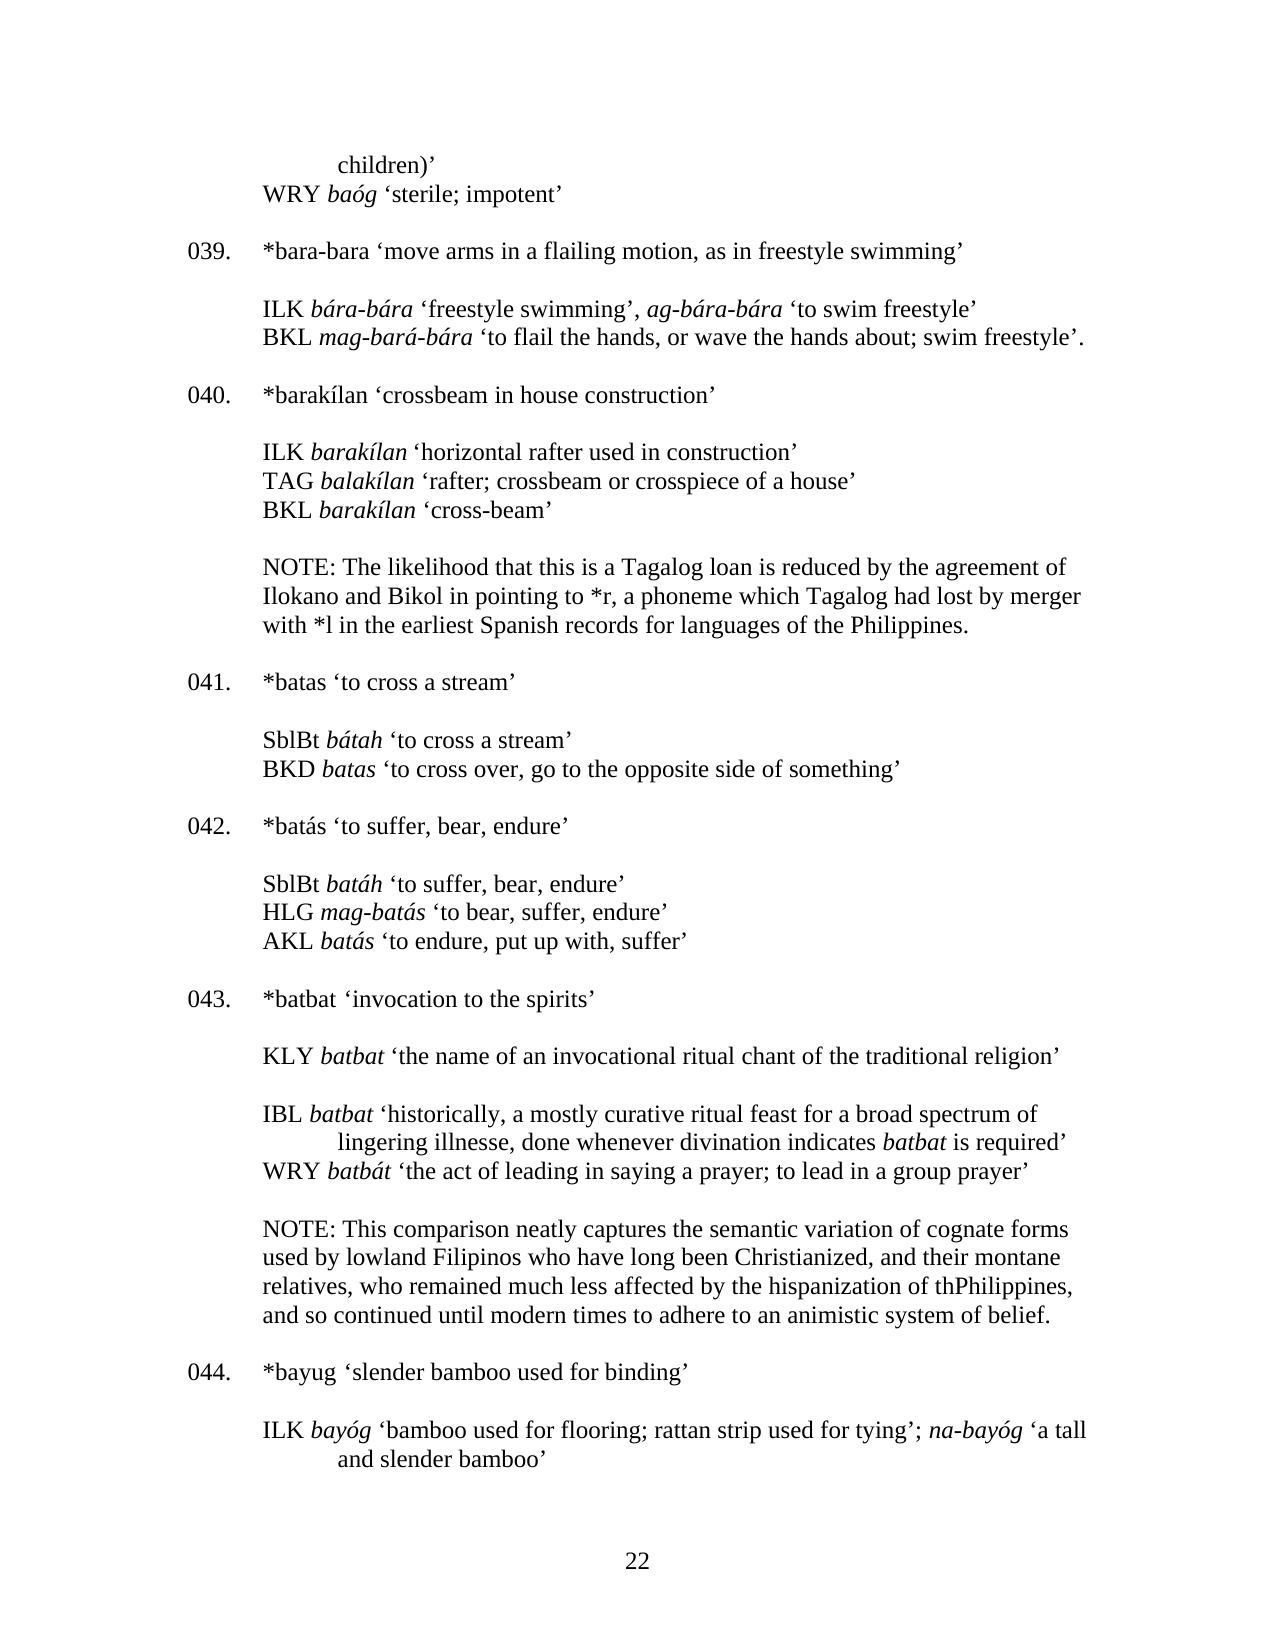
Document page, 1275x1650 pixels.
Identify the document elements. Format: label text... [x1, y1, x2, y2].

text ILK bayóg ‘bamboo used for flooring; rattan strip used for tying’; na-bayóg ‘a tall [187, 1415, 1087, 1444]
text ILK barakílan ‘horizontal rafter used in construction’ [187, 437, 1087, 466]
text BKL barakílan ‘cross-beam’ [187, 495, 1087, 524]
text NOTE: The likelihood that this is a Tagalog loan is reduced by the agreement of [187, 552, 1087, 581]
text with *l in the earliest Spanish records for languages of the Philippines. [187, 610, 1087, 639]
text used by lowland Filipinos who have long been Christianized, and their montane relatives, who remained much less affected by the hispanization of thPhilippines, and so continued until modern times to adhere to an animistic system of belief. [262, 1242, 1087, 1329]
text 044. *bayug ‘slender bamboo used for binding’ [187, 1357, 1087, 1386]
text BKL mag-bará-bára ‘to flail the hands, or wave the hands about; swim freestyle’. [187, 322, 1087, 351]
text and slender bamboo’ [262, 1444, 1087, 1472]
text HLG mag-batás ‘to bear, suffer, endure’ [187, 897, 1087, 926]
text AKL batás ‘to endure, put up with, suffer’ [187, 926, 1087, 955]
text WRY baóg ‘sterile; impotent’ [187, 179, 1087, 207]
text SblBt bátah ‘to cross a stream’ [187, 725, 1087, 754]
text 040. *barakílan ‘crossbeam in house construction’ [187, 380, 1087, 409]
text children)’ [262, 150, 1087, 179]
text KLY batbat ‘the name of an invocational ritual chant of the traditional religion’ [187, 1041, 1087, 1099]
text BKD batas ‘to cross over, go to the opposite side of something’ [187, 754, 1087, 782]
text TAG balakílan ‘rafter; crossbeam or crosspiece of a house’ [187, 466, 1087, 495]
text SblBt batáh ‘to suffer, bear, endure’ [187, 869, 1087, 897]
text Ilokano and Bikol in pointing to *r, a phoneme which Tagalog had lost by merger [187, 581, 1087, 610]
text NOTE: This comparison neatly captures the semantic variation of cognate forms [187, 1214, 1087, 1242]
text 043. *batbat ‘invocation to the spirits’ [187, 984, 1087, 1012]
text 039. *bara-bara ‘move arms in a flailing motion, as in freestyle swimming’ [187, 236, 1087, 265]
text 042. *batás ‘to suffer, bear, endure’ [187, 811, 1087, 840]
text lingering illnesse, done whenever divination indicates batbat is required’ [187, 1127, 1087, 1156]
text 041. *batas ‘to cross a stream’ [187, 667, 1087, 696]
text ILK bára-bára ‘freestyle swimming’, ag-bára-bára ‘to swim freestyle’ [187, 294, 1087, 322]
text WRY batbát ‘the act of leading in saying a prayer; to lead in a group prayer’ [187, 1156, 1087, 1185]
text IBL batbat ‘historically, a mostly curative ritual feast for a broad spectrum of [187, 1099, 1087, 1127]
